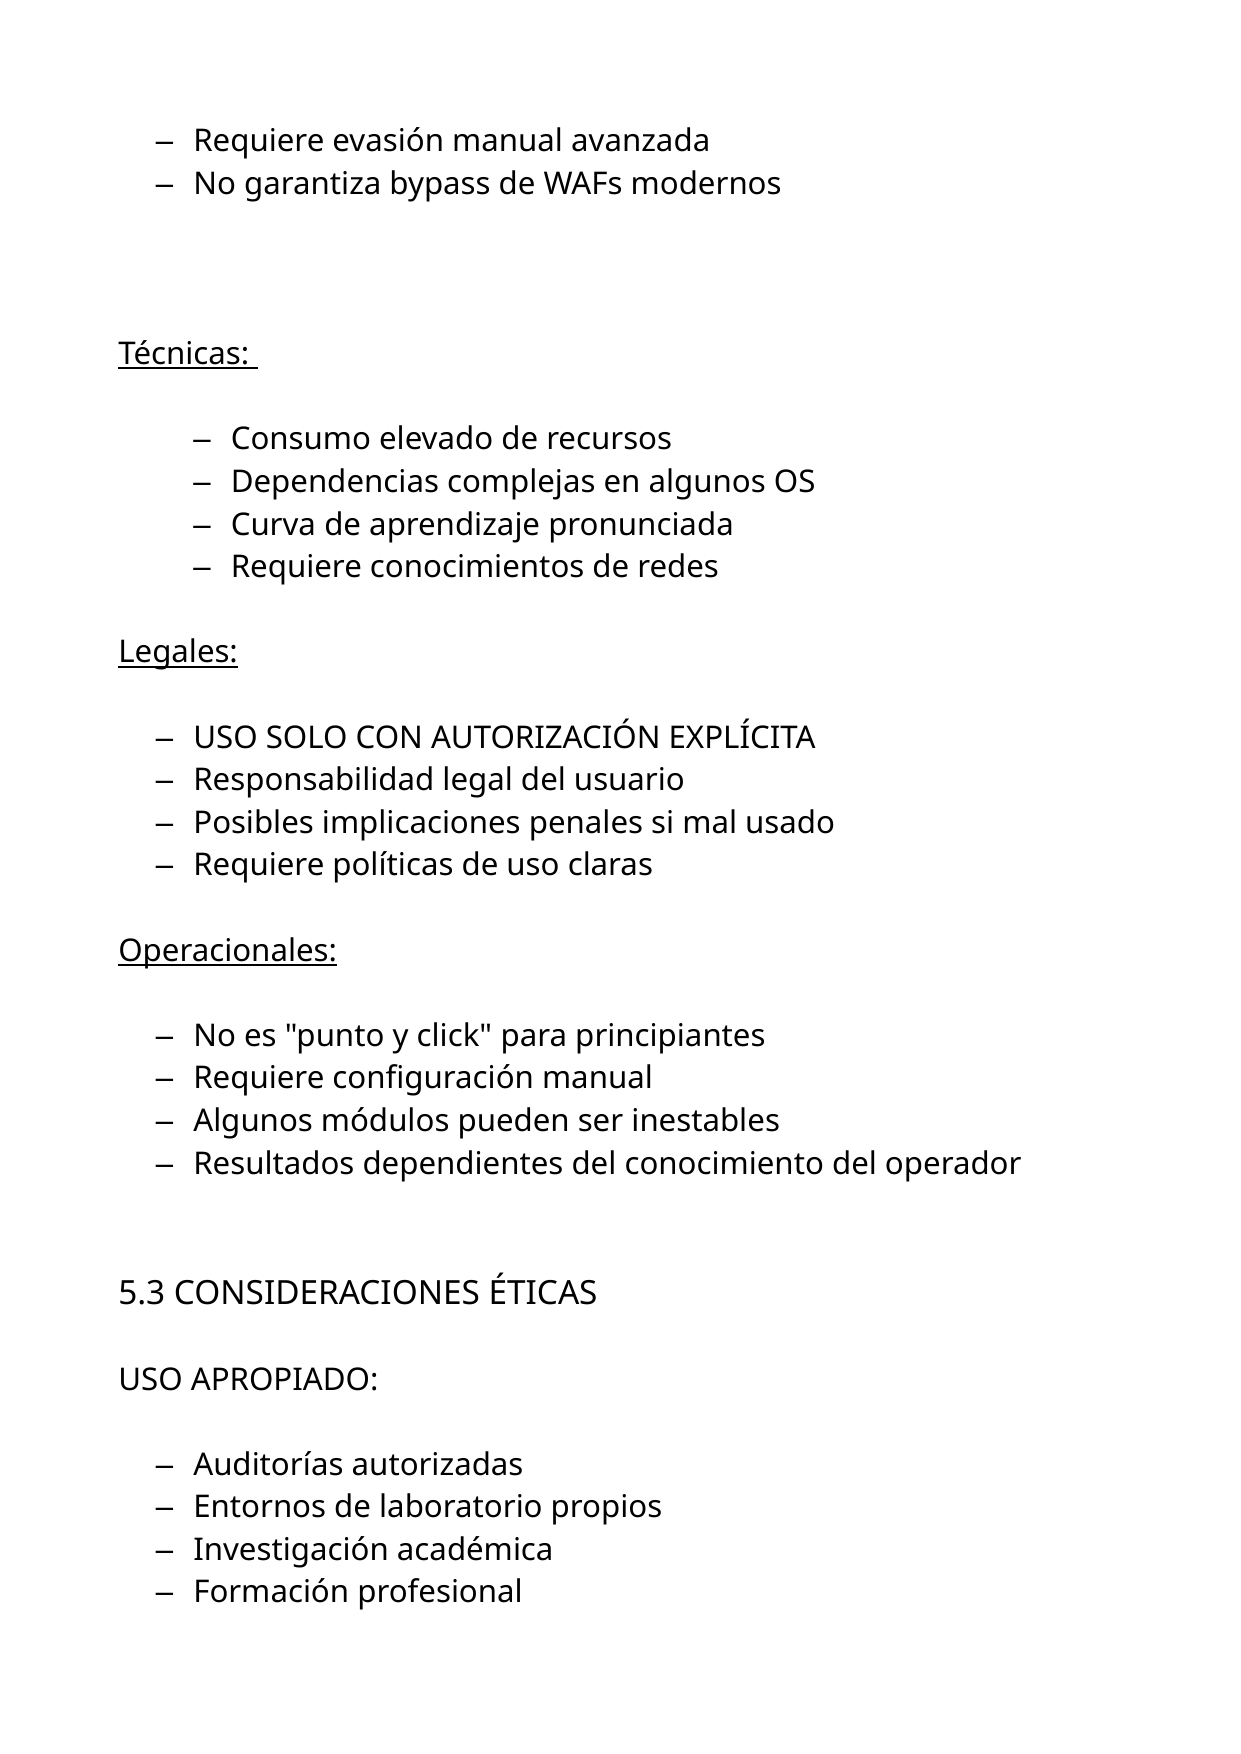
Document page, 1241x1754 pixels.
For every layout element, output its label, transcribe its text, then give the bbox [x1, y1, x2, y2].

list Posibles implicaciones penales si mal usado [156, 800, 1122, 842]
list Requiere configuración manual [156, 1055, 1122, 1098]
text 5.3 CONSIDERACIONES ÉTICAS [118, 1268, 1122, 1314]
list USO SOLO CON AUTORIZACIÓN EXPLÍCITA [156, 714, 1122, 757]
list Investigación académica [156, 1527, 1122, 1569]
list Requiere políticas de uso claras [156, 842, 1122, 885]
text USO APROPIADO: [118, 1356, 1122, 1399]
list Curva de aprendizaje pronunciada [193, 502, 1122, 544]
text Técnicas: [118, 331, 1122, 374]
text Legales: [118, 629, 1122, 672]
list No garantiza bypass de WAFs modernos [156, 161, 1122, 203]
list Entornos de laboratorio propios [156, 1484, 1122, 1527]
list Requiere evasión manual avanzada [156, 118, 1122, 161]
list Auditorías autorizadas [156, 1442, 1122, 1484]
list Dependencias complejas en algunos OS [193, 459, 1122, 502]
list Requiere conocimientos de redes [193, 544, 1122, 587]
list Responsabilidad legal del usuario [156, 757, 1122, 800]
list No es "punto y click" para principiantes [156, 1013, 1122, 1055]
list Formación profesional [156, 1569, 1122, 1612]
list Algunos módulos pueden ser inestables [156, 1098, 1122, 1141]
text Operacionales: [118, 928, 1122, 970]
list Consumo elevado de recursos [193, 416, 1122, 459]
list Resultados dependientes del conocimiento del operador [156, 1141, 1122, 1183]
